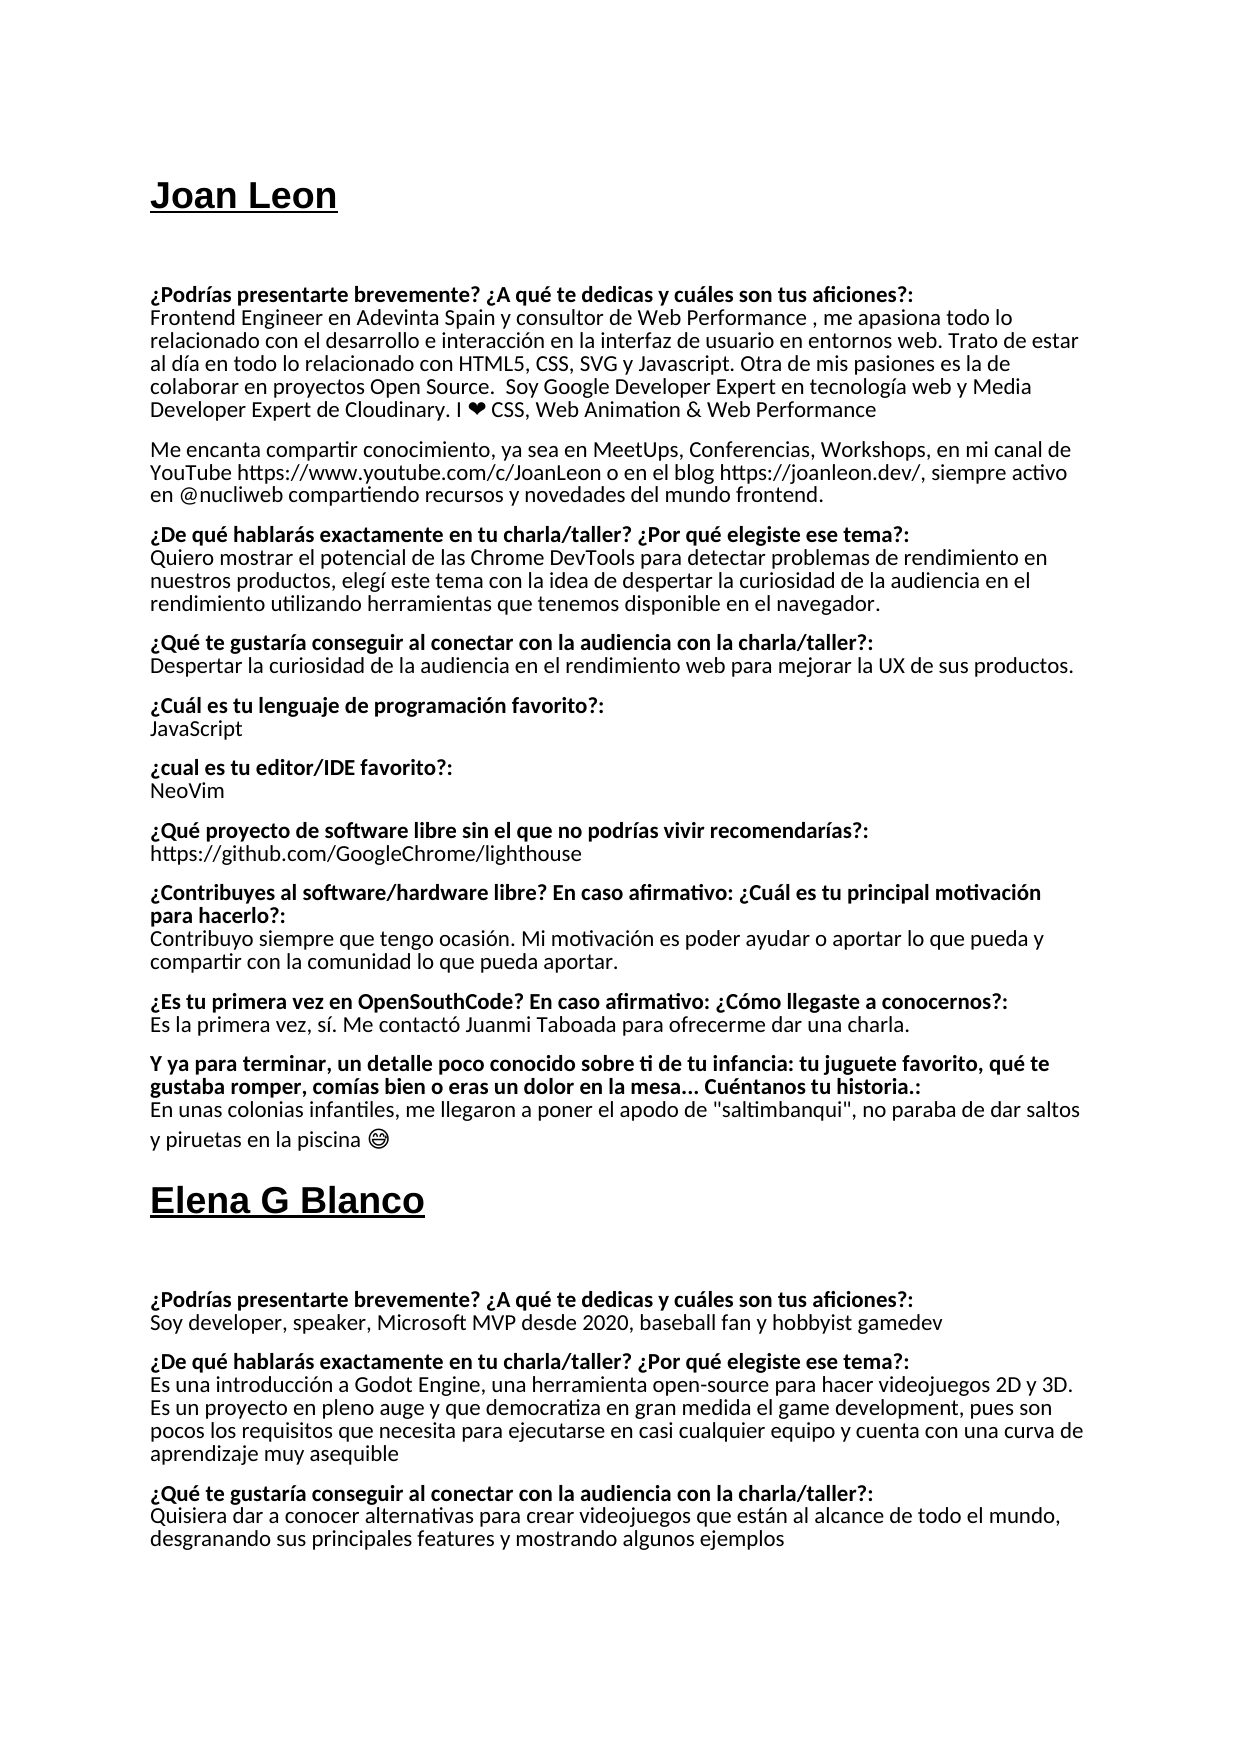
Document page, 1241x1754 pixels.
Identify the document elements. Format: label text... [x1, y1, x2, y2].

text ¿De qué hablarás exactamente en tu charla/taller? ¿Por qué elegiste ese tema?: Es una introducción a Godot Engine, una herramienta open-source para hacer videojuegos 2D y 3D. Es un proyecto en pleno auge y que democratiza en gran medida el game development, pues son pocos los requisitos que necesita para ejecutarse en casi cualquier equipo y cuenta con una curva de aprendizaje muy asequible [150, 1352, 1090, 1467]
text Y ya para terminar, un detalle poco conocido sobre ti de tu infancia: tu juguete favorito, qué te gustaba romper, comías bien o eras un dolor en la mesa... Cuéntanos tu historia.: En unas colonias infantiles, me llegaron a poner el apodo de "saltimbanqui", no paraba de dar saltos y piruetas en la piscina 😅 [150, 1054, 1090, 1154]
text ¿Podrías presentarte brevemente? ¿A qué te dedicas y cuáles son tus aficiones?: Frontend Engineer en Adevinta Spain y consultor de Web Performance , me apasiona todo lo relacionado con el desarrollo e interacción en la interfaz de usuario en entornos web. Trato de estar al día en todo lo relacionado con HTML5, CSS, SVG y Javascript. Otra de mis pasiones es la de colaborar en proyectos Open Source. Soy Google Developer Expert en tecnología web y Media Developer Expert de Cloudinary. I ❤️ CSS, Web Animation & Web Performance [150, 286, 1090, 423]
text Me encanta compartir conocimiento, ya sea en MeetUps, Conferencias, Workshops, en mi canal de YouTube https://www.youtube.com/c/JoanLeon o en el blog https://joanleon.dev/, siempre activo en @nucliweb compartiendo recursos y novedades del mundo frontend. [150, 440, 1090, 508]
subtitle Elena G Blanco [150, 1179, 1090, 1221]
text ¿Contribuyes al software/hardware libre? En caso afirmativo: ¿Cuál es tu principal motivación para hacerlo?: Contribuyo siempre que tengo ocasión. Mi motivación es poder ayudar o aportar lo que pueda y compartir con la comunidad lo que pueda aportar. [150, 883, 1090, 975]
text ¿Podrías presentarte brevemente? ¿A qué te dedicas y cuáles son tus aficiones?: Soy developer, speaker, Microsoft MVP desde 2020, baseball fan y hobbyist gamedev [150, 1290, 1090, 1336]
subtitle Joan Leon [150, 175, 1090, 217]
text ¿Cuál es tu lenguaje de programación favorito?: JavaScript [150, 696, 1090, 742]
text ¿Es tu primera vez en OpenSouthCode? En caso afirmativo: ¿Cómo llegaste a conocernos?: Es la primera vez, sí. Me contactó Juanmi Taboada para ofrecerme dar una charla. [150, 992, 1090, 1038]
text ¿cual es tu editor/IDE favorito?: NeoVim [150, 758, 1090, 804]
text ¿Qué te gustaría conseguir al conectar con la audiencia con la charla/taller?: Despertar la curiosidad de la audiencia en el rendimiento web para mejorar la UX de sus productos. [150, 633, 1090, 679]
text ¿De qué hablarás exactamente en tu charla/taller? ¿Por qué elegiste ese tema?: Quiero mostrar el potencial de las Chrome DevTools para detectar problemas de rendimiento en nuestros productos, elegí este tema con la idea de despertar la curiosidad de la audiencia en el rendimiento utilizando herramientas que tenemos disponible en el navegador. [150, 525, 1090, 617]
text ¿Qué proyecto de software libre sin el que no podrías vivir recomendarías?: https://github.com/GoogleChrome/lighthouse [150, 821, 1090, 867]
text ¿Qué te gustaría conseguir al conectar con la audiencia con la charla/taller?: Quisiera dar a conocer alternativas para crear videojuegos que están al alcance de todo el mundo, desgranando sus principales features y mostrando algunos ejemplos [150, 1484, 1090, 1552]
